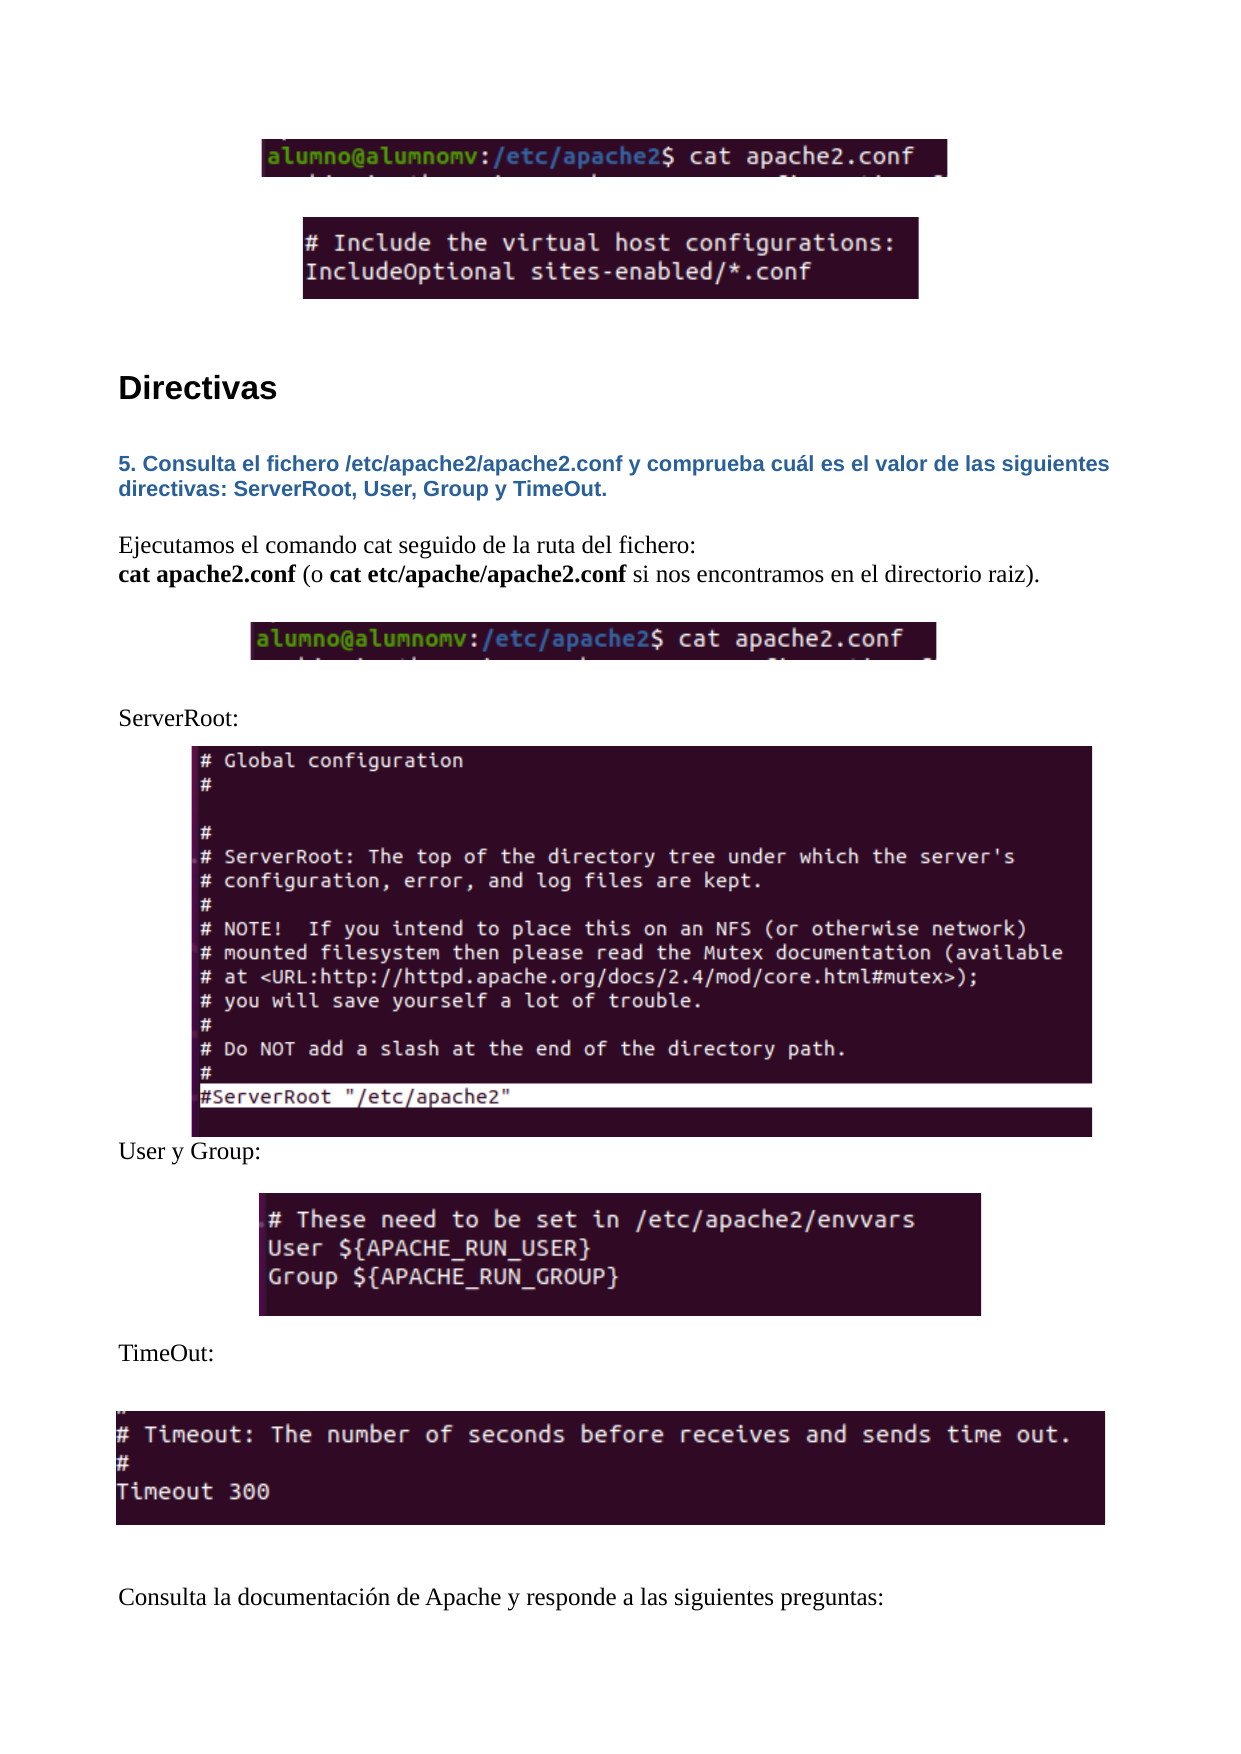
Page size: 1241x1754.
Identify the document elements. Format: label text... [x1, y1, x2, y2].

text TimeOut: [118, 1338, 1122, 1366]
picture [302, 217, 919, 299]
picture [116, 1411, 1106, 1525]
subtitle Directivas [118, 368, 1122, 407]
text User y Group: [118, 732, 1122, 1165]
picture [250, 622, 937, 660]
picture [261, 139, 948, 177]
picture [191, 746, 1093, 1137]
text cat apache2.conf (o cat etc/apache/apache2.conf si nos encontramos en el directorio raiz). [118, 559, 1122, 588]
text ServerRoot: [118, 703, 1122, 732]
text Consulta la documentación de Apache y responde a las siguientes preguntas: [118, 1582, 1122, 1610]
picture [259, 1193, 982, 1316]
subtitle 5. Consulta el fichero /etc/apache2/apache2.conf y comprueba cuál es el valor de las siguientes directivas: ServerRoot, User, Group y TimeOut. [118, 451, 1122, 501]
text Ejecutamos el comando cat seguido de la ruta del fichero: [118, 530, 1122, 559]
